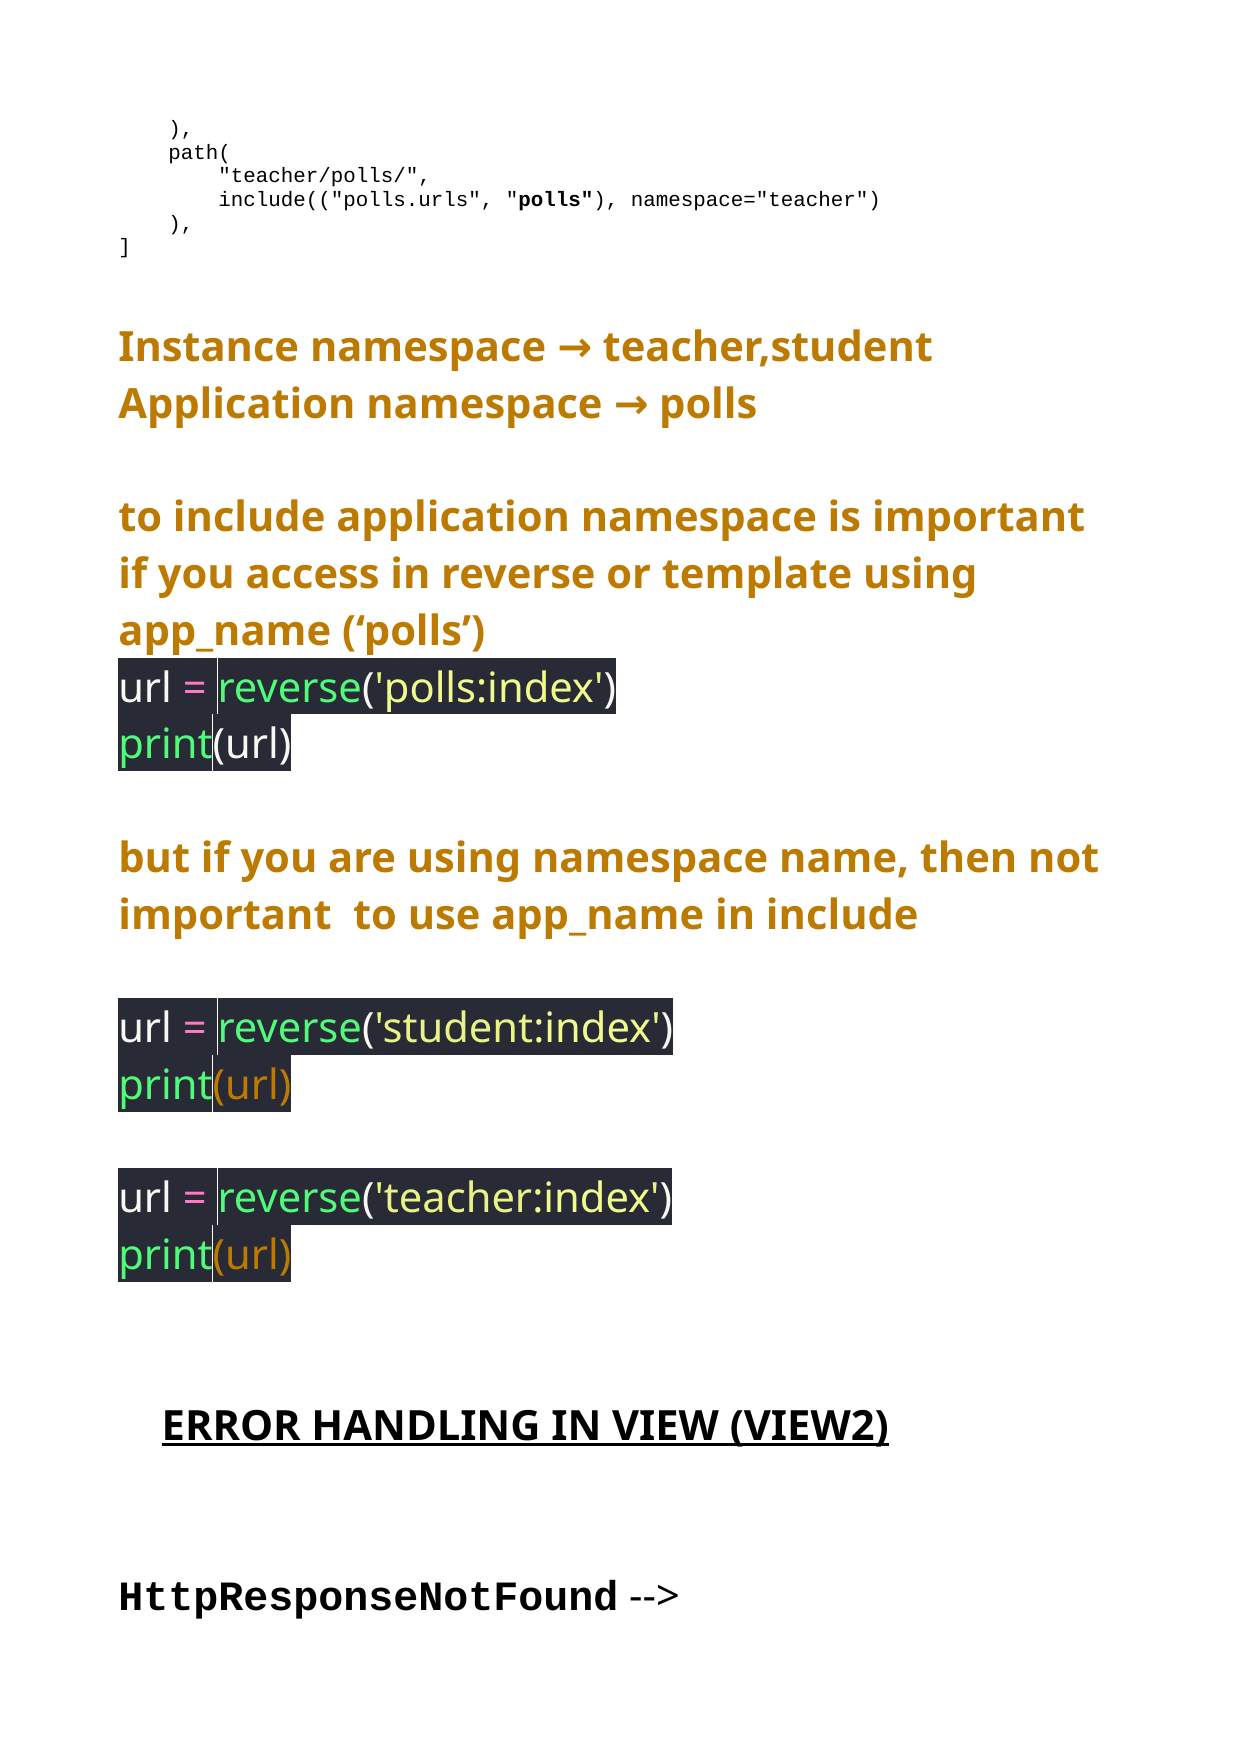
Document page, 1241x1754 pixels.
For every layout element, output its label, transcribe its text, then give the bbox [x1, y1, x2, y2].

text ), [118, 118, 1122, 142]
text url = reverse('polls:index') [118, 657, 1122, 714]
text "teacher/polls/", [118, 165, 1122, 189]
text url = reverse('student:index') [118, 998, 1122, 1055]
text ] [118, 236, 1122, 260]
text ERROR HANDLING IN VIEW (VIEW2) [118, 1395, 1122, 1452]
text print(url) [118, 1225, 1122, 1282]
text ), [118, 213, 1122, 236]
text to include application namespace is important if you access in reverse or template using app_name (‘polls’) [118, 487, 1122, 657]
text path( [118, 142, 1122, 165]
text but if you are using namespace name, then not important to use app_name in include [118, 828, 1122, 941]
text HttpResponseNotFound --> [118, 1566, 1122, 1623]
text url = reverse('teacher:index') [118, 1168, 1122, 1225]
text Instance namespace → teacher,student Application namespace → polls [118, 317, 1122, 430]
text print(url) [118, 1055, 1122, 1112]
text print(url) [118, 714, 1122, 771]
text include(("polls.urls", "polls"), namespace="teacher") [118, 189, 1122, 213]
